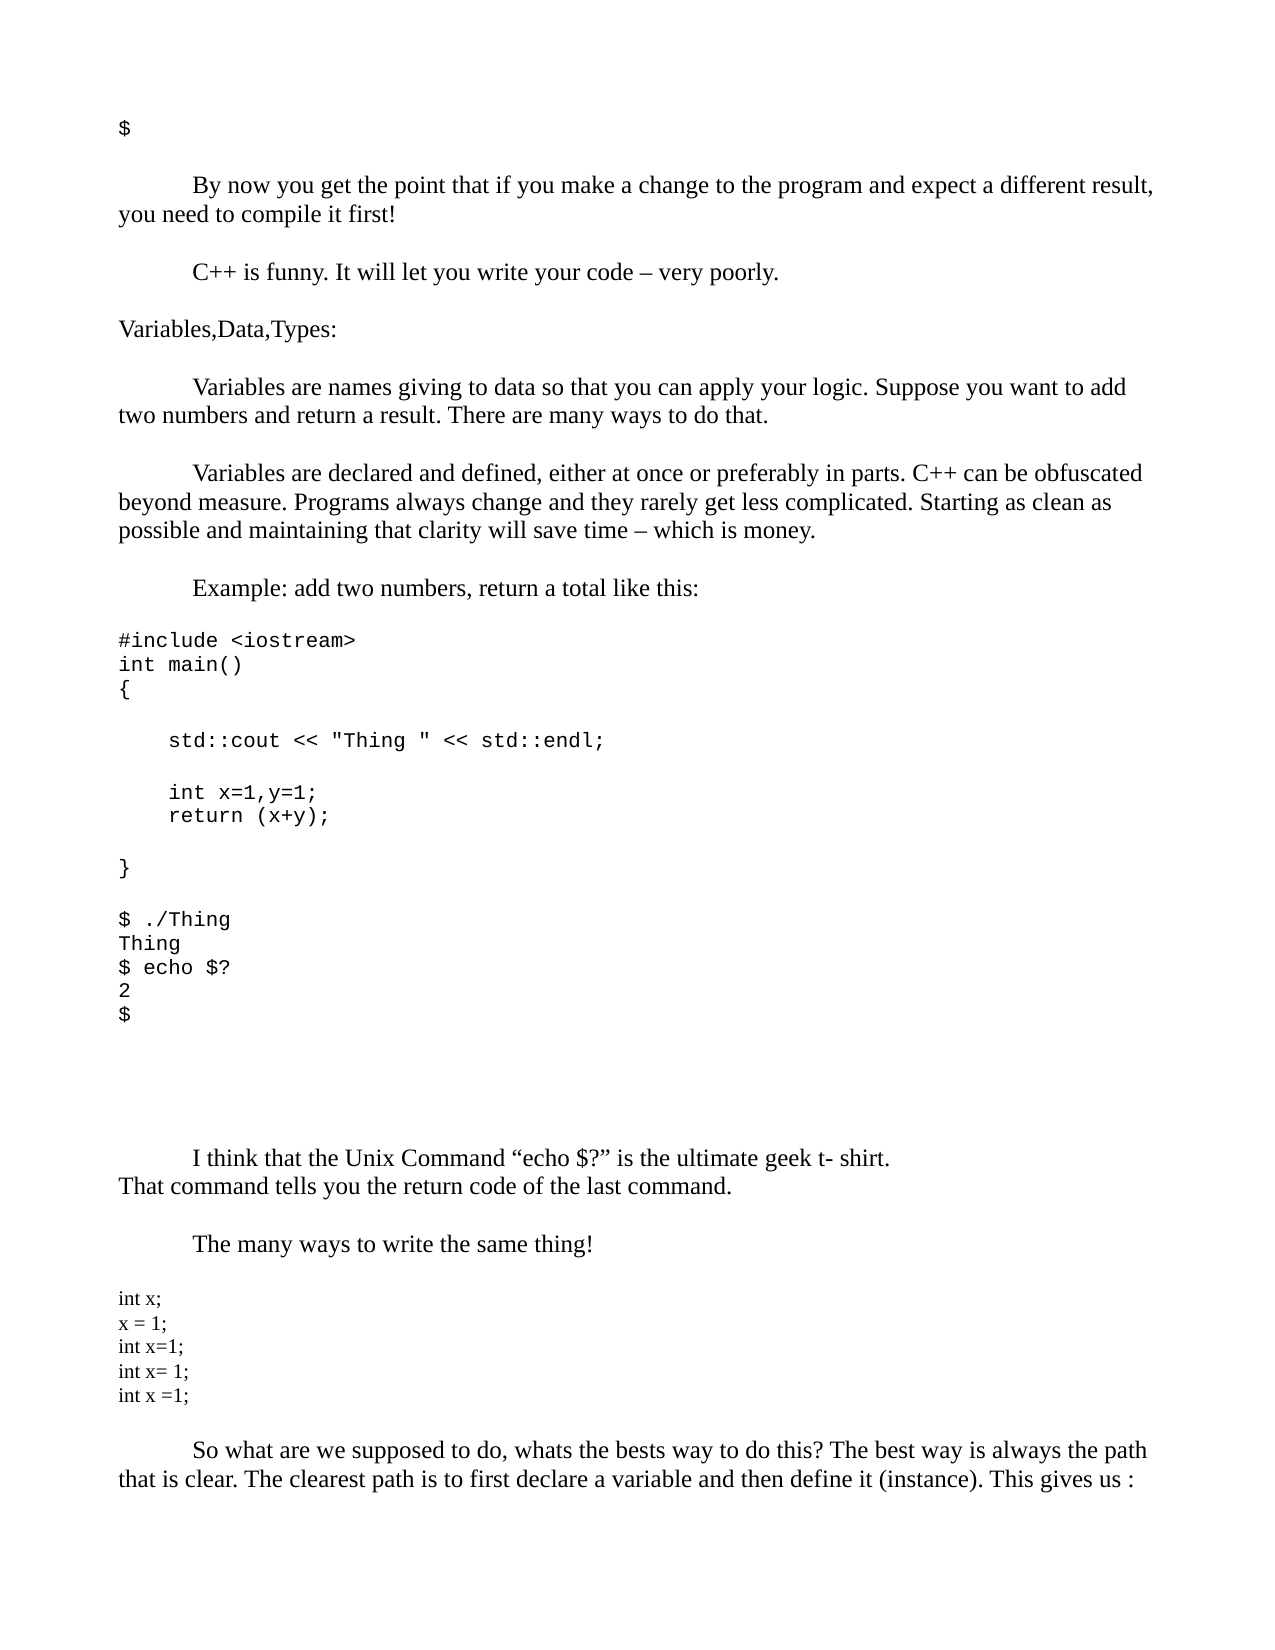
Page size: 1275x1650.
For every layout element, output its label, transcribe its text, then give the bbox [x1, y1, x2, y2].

text Example: add two numbers, return a total like this: [118, 573, 1157, 602]
text That command tells you the return code of the last command. [118, 1171, 1157, 1200]
text $ echo $? [118, 957, 1157, 980]
text $ [118, 118, 1157, 142]
text std::cout << "Thing " << std::endl; [118, 730, 1157, 753]
text int x; [118, 1286, 1157, 1310]
text #include <iostream> [118, 631, 1157, 654]
text I think that the Unix Command “echo $?” is the ultimate geek t- shirt. [118, 1143, 1157, 1171]
text $ ./Thing [118, 909, 1157, 933]
text So what are we supposed to do, whats the bests way to do this? The best way is always the path that is clear. The clearest path is to first declare a variable and then define it (instance). This gives us : [118, 1435, 1157, 1493]
text int x=1,y=1; [118, 782, 1157, 805]
text C++ is funny. It will let you write your code – very poorly. [118, 257, 1157, 286]
text Thing [118, 933, 1157, 957]
text x = 1; [118, 1310, 1157, 1334]
text 2 [118, 980, 1157, 1004]
text int x =1; [118, 1383, 1157, 1407]
text { [118, 678, 1157, 701]
text Variables are declared and defined, either at once or preferably in parts. C++ can be obfuscated beyond measure. Programs always change and they rarely get less complicated. Starting as clean as possible and maintaining that clarity will save time – which is money. [118, 458, 1157, 544]
text The many ways to write the same thing! [118, 1229, 1157, 1258]
text int x=1; [118, 1334, 1157, 1358]
text By now you get the point that if you make a change to the program and expect a different result, you need to compile it first! [118, 171, 1157, 228]
text $ [118, 1004, 1157, 1028]
text Variables,Data,Types: [118, 314, 1157, 343]
text int main() [118, 654, 1157, 678]
text int x= 1; [118, 1358, 1157, 1383]
text } [118, 857, 1157, 881]
text return (x+y); [118, 805, 1157, 829]
text Variables are names giving to data so that you can apply your logic. Suppose you want to add two numbers and return a result. There are many ways to do that. [118, 372, 1157, 429]
